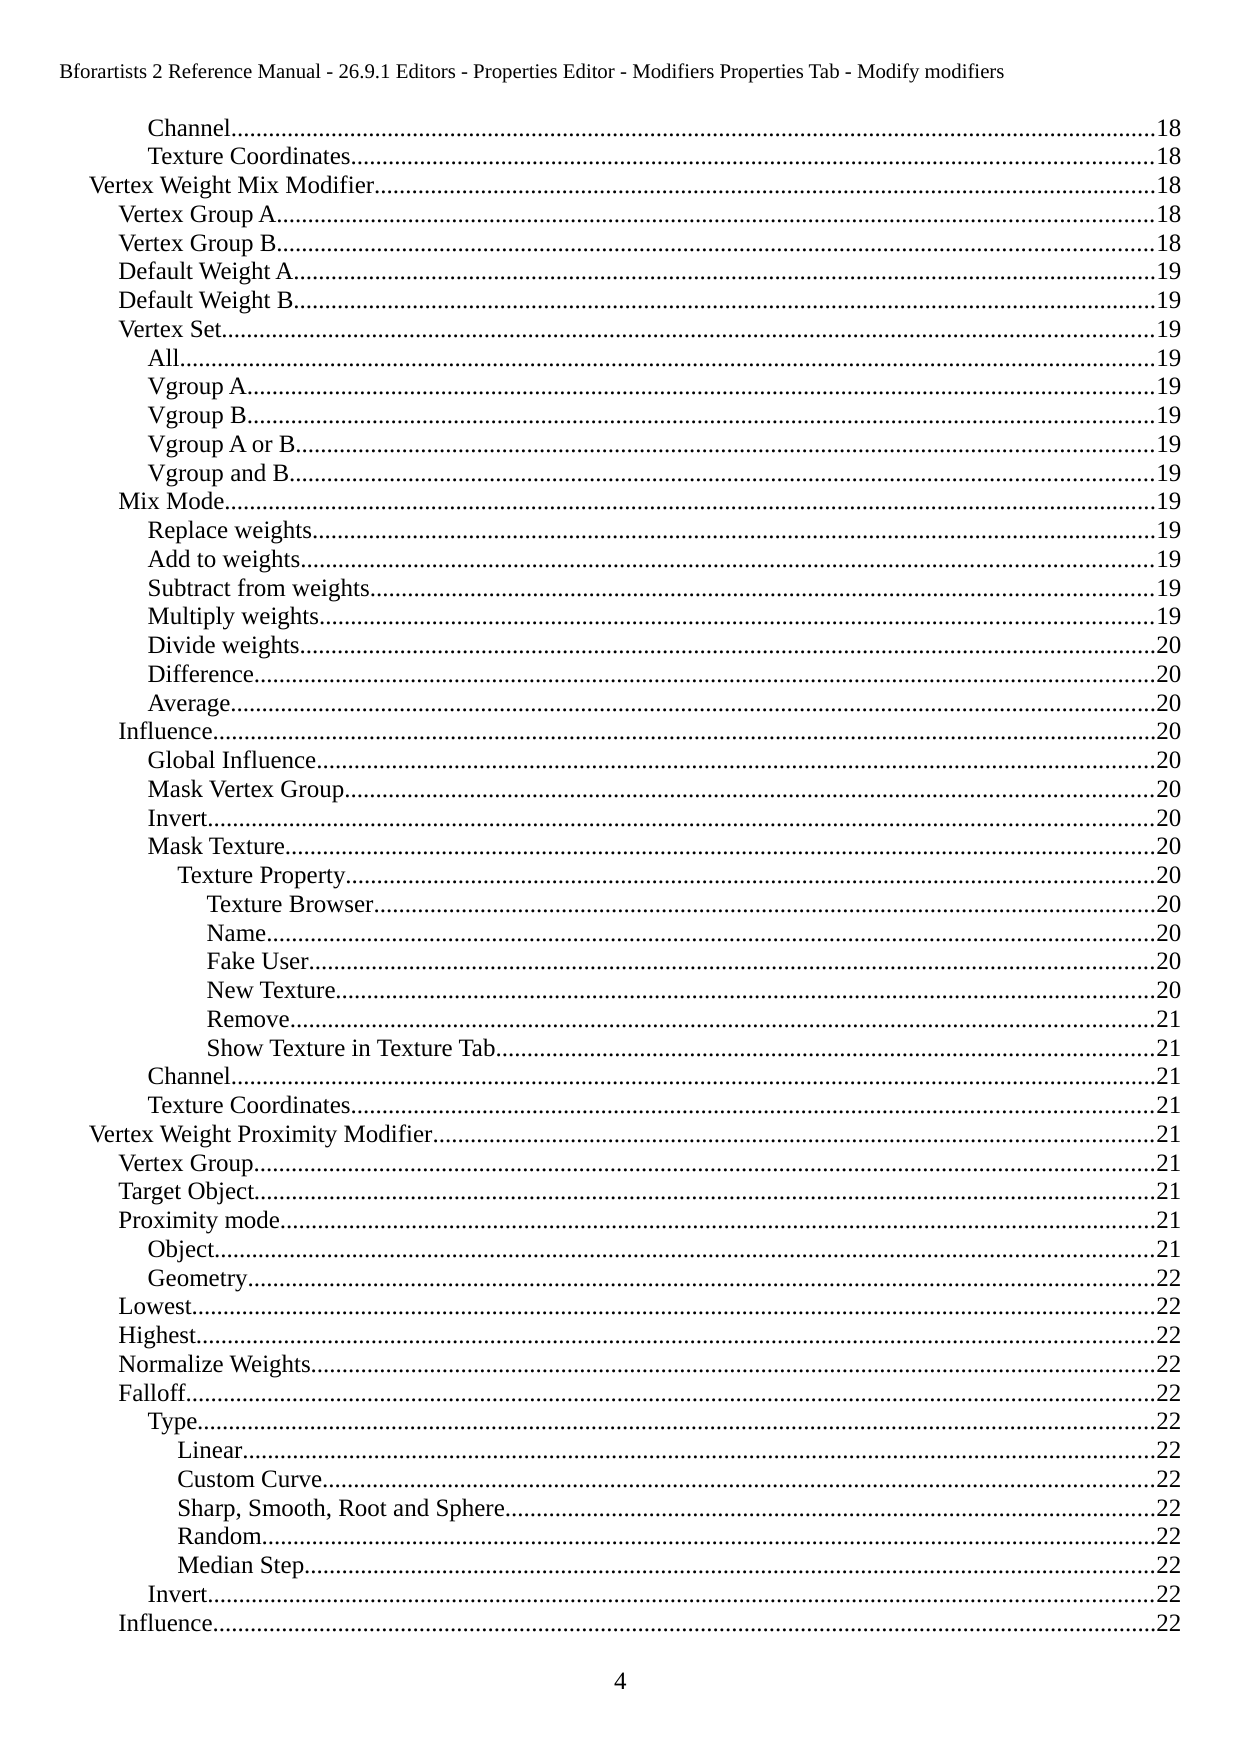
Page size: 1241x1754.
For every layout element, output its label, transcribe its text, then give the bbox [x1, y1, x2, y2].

text Mix Mode 19 [118, 486, 1181, 515]
text Difference 20 [147, 659, 1181, 688]
text Geometry 22 [147, 1263, 1181, 1291]
text Channel 21 [147, 1061, 1181, 1090]
text Show Texture in Texture Tab 21 [206, 1033, 1181, 1061]
text Fake User 20 [206, 946, 1181, 975]
text Normalize Weights 22 [118, 1349, 1181, 1378]
text Random 22 [177, 1521, 1181, 1550]
text Invert 22 [147, 1579, 1181, 1608]
text Subtract from weights 19 [147, 573, 1181, 601]
text Median Step 22 [177, 1550, 1181, 1579]
text Texture Browser 20 [206, 889, 1181, 918]
text Lowest 22 [118, 1291, 1181, 1320]
text Mask Vertex Group 20 [147, 774, 1181, 803]
text Sharp, Smooth, Root and Sphere 22 [177, 1493, 1181, 1521]
text Vertex Group 21 [118, 1148, 1181, 1176]
text Default Weight B 19 [118, 285, 1181, 314]
text Vgroup B 19 [147, 400, 1181, 429]
text Multiply weights 19 [147, 601, 1181, 630]
text Object 21 [147, 1234, 1181, 1263]
text Default Weight A 19 [118, 256, 1181, 285]
text Vertex Group A 18 [118, 199, 1181, 228]
text Falloff 22 [118, 1378, 1181, 1406]
text Name 20 [206, 918, 1181, 946]
text Linear 22 [177, 1435, 1181, 1464]
text Vgroup A or B 19 [147, 429, 1181, 458]
text Highest 22 [118, 1320, 1181, 1349]
text Average 20 [147, 688, 1181, 716]
text Proximity mode 21 [118, 1205, 1181, 1234]
text Type 22 [147, 1406, 1181, 1435]
text Channel 18 [147, 113, 1181, 141]
text Vertex Weight Proximity Modifier 21 [88, 1119, 1181, 1148]
text New Texture 20 [206, 975, 1181, 1004]
text Vertex Set 19 [118, 314, 1181, 343]
text Global Influence 20 [147, 745, 1181, 774]
text Vgroup and B 19 [147, 458, 1181, 486]
text Target Object 21 [118, 1176, 1181, 1205]
text Mask Texture 20 [147, 831, 1181, 860]
text Invert 20 [147, 803, 1181, 831]
text Texture Property 20 [177, 860, 1181, 889]
text Texture Coordinates 18 [147, 141, 1181, 170]
text Divide weights 20 [147, 630, 1181, 659]
text Replace weights 19 [147, 515, 1181, 544]
text Texture Coordinates 21 [147, 1090, 1181, 1119]
text Influence 22 [118, 1608, 1181, 1636]
text Vertex Group B 18 [118, 228, 1181, 256]
text Remove 21 [206, 1004, 1181, 1033]
text All 19 [147, 343, 1181, 371]
text Custom Curve 22 [177, 1464, 1181, 1493]
text Influence 20 [118, 716, 1181, 745]
text Vgroup A 19 [147, 371, 1181, 400]
text Add to weights 19 [147, 544, 1181, 573]
text Vertex Weight Mix Modifier 18 [88, 170, 1181, 199]
